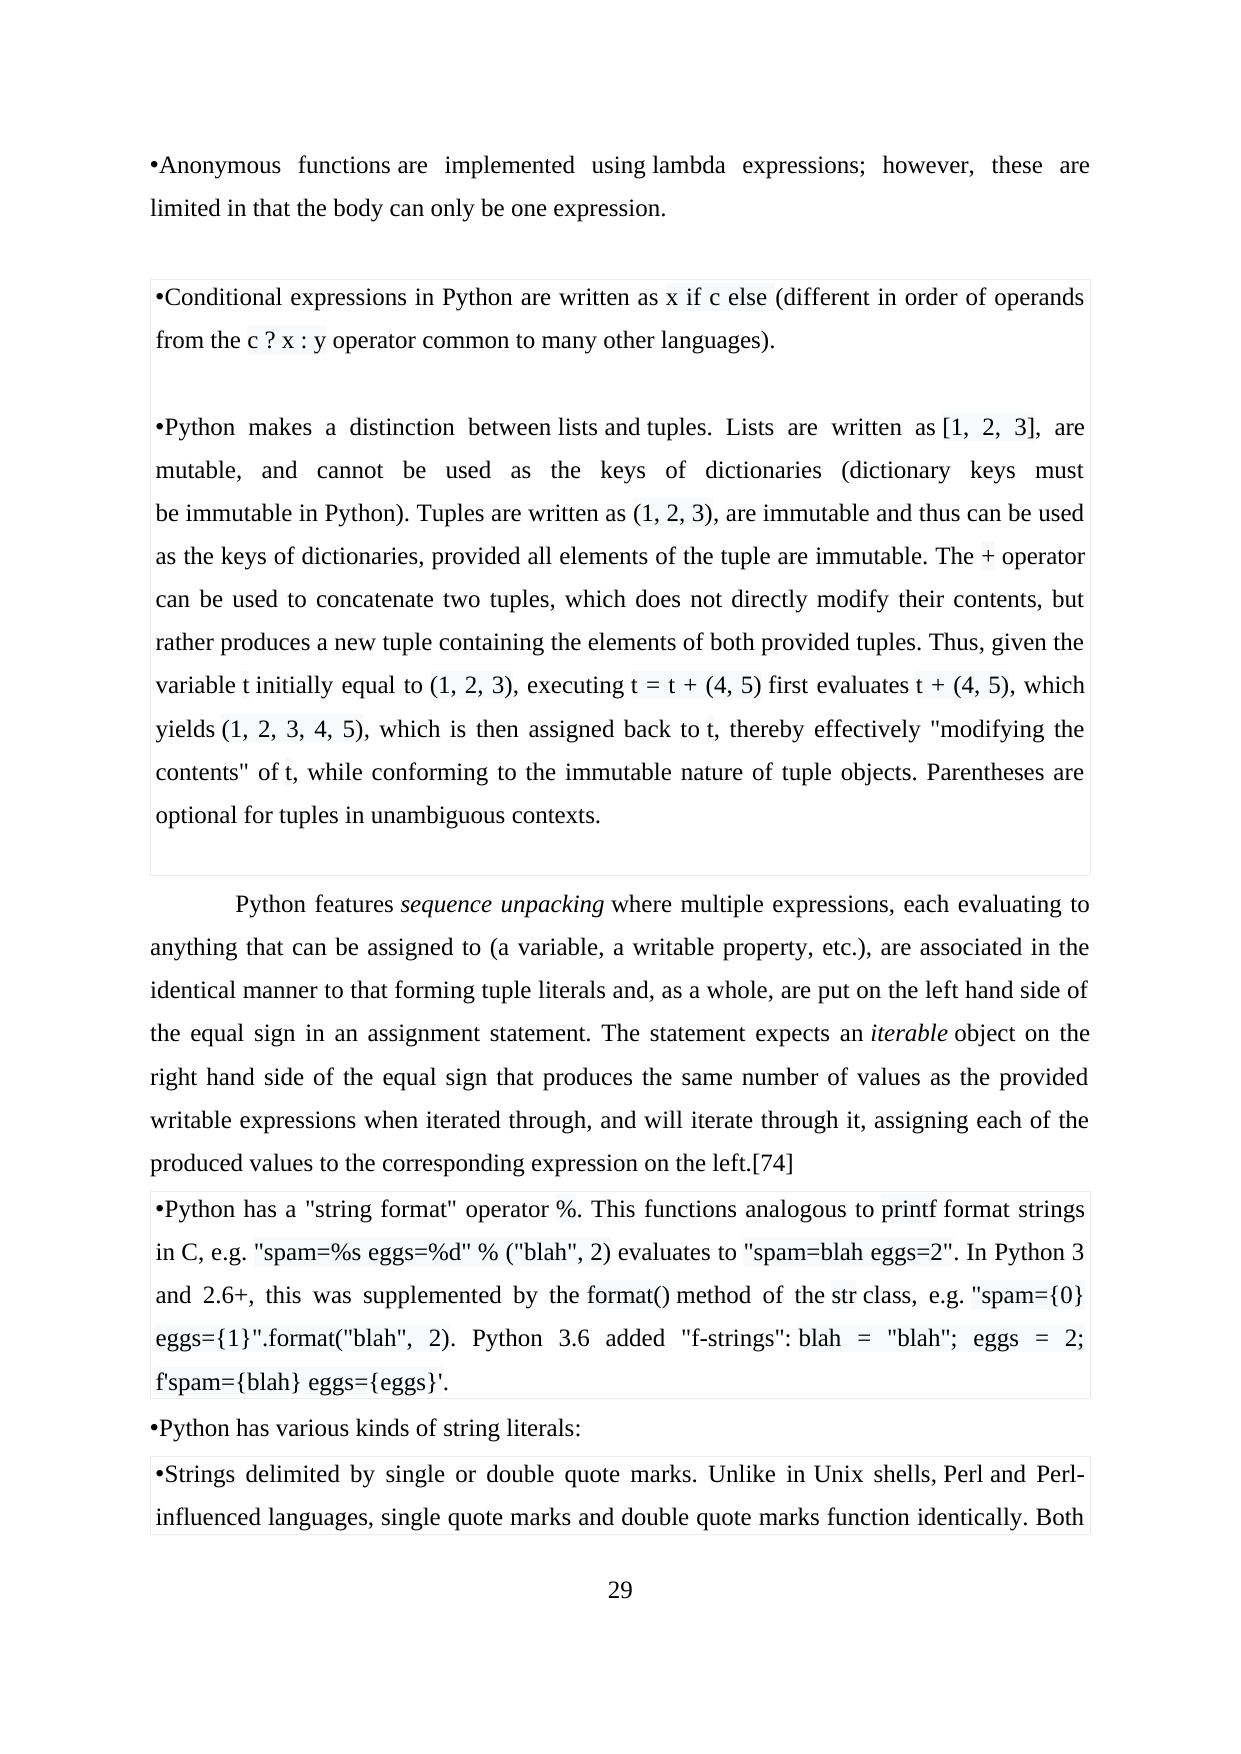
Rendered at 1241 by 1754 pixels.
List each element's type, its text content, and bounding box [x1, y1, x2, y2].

list Python has various kinds of string literals: [150, 1413, 1090, 1441]
list Conditional expressions in Python are written as x if c else (different in order of operands from the c ? x : y operator common to many other languages). [151, 280, 1090, 354]
list Strings delimited by single or double quote marks. Unlike in Unix shells, Perl and Perl-influenced languages, single quote marks and double quote marks function identically. Both [151, 1457, 1090, 1534]
list Python has a "string format" operator %. This functions analogous to printf format strings in C, e.g. "spam=%s eggs=%d" % ("blah", 2) evaluates to "spam=blah eggs=2". In Python 3 and 2.6+, this was supplemented by the format() method of the str class, e.g. "spam={0} eggs={1}".format("blah", 2). Python 3.6 added "f-strings": blah = "blah"; eggs = 2; f'spam={blah} eggs={eggs}'. [151, 1192, 1090, 1398]
list Anonymous functions are implemented using lambda expressions; however, these are limited in that the body can only be one expression. [150, 150, 1090, 222]
list Python features sequence unpacking where multiple expressions, each evaluating to anything that can be assigned to (a variable, a writable property, etc.), are associated in the identical manner to that forming tuple literals and, as a whole, are put on the left hand side of the equal sign in an assignment statement. The statement expects an iterable object on the right hand side of the equal sign that produces the same number of values as the provided writable expressions when iterated through, and will iterate through it, assigning each of the produced values to the corresponding expression on the left.[74] [150, 889, 1090, 1177]
list Python makes a distinction between lists and tuples. Lists are written as [1, 2, 3], are mutable, and cannot be used as the keys of dictionaries (dictionary keys must be immutable in Python). Tuples are written as (1, 2, 3), are immutable and thus can be used as the keys of dictionaries, provided all elements of the tuple are immutable. The + operator can be used to concatenate two tuples, which does not directly modify their contents, but rather produces a new tuple containing the elements of both provided tuples. Thus, given the variable t initially equal to (1, 2, 3), executing t = t + (4, 5) first evaluates t + (4, 5), which yields (1, 2, 3, 4, 5), which is then assigned back to t, thereby effectively "modifying the contents" of t, while conforming to the immutable nature of tuple objects. Parentheses are optional for tuples in unambiguous contexts. [151, 409, 1090, 829]
